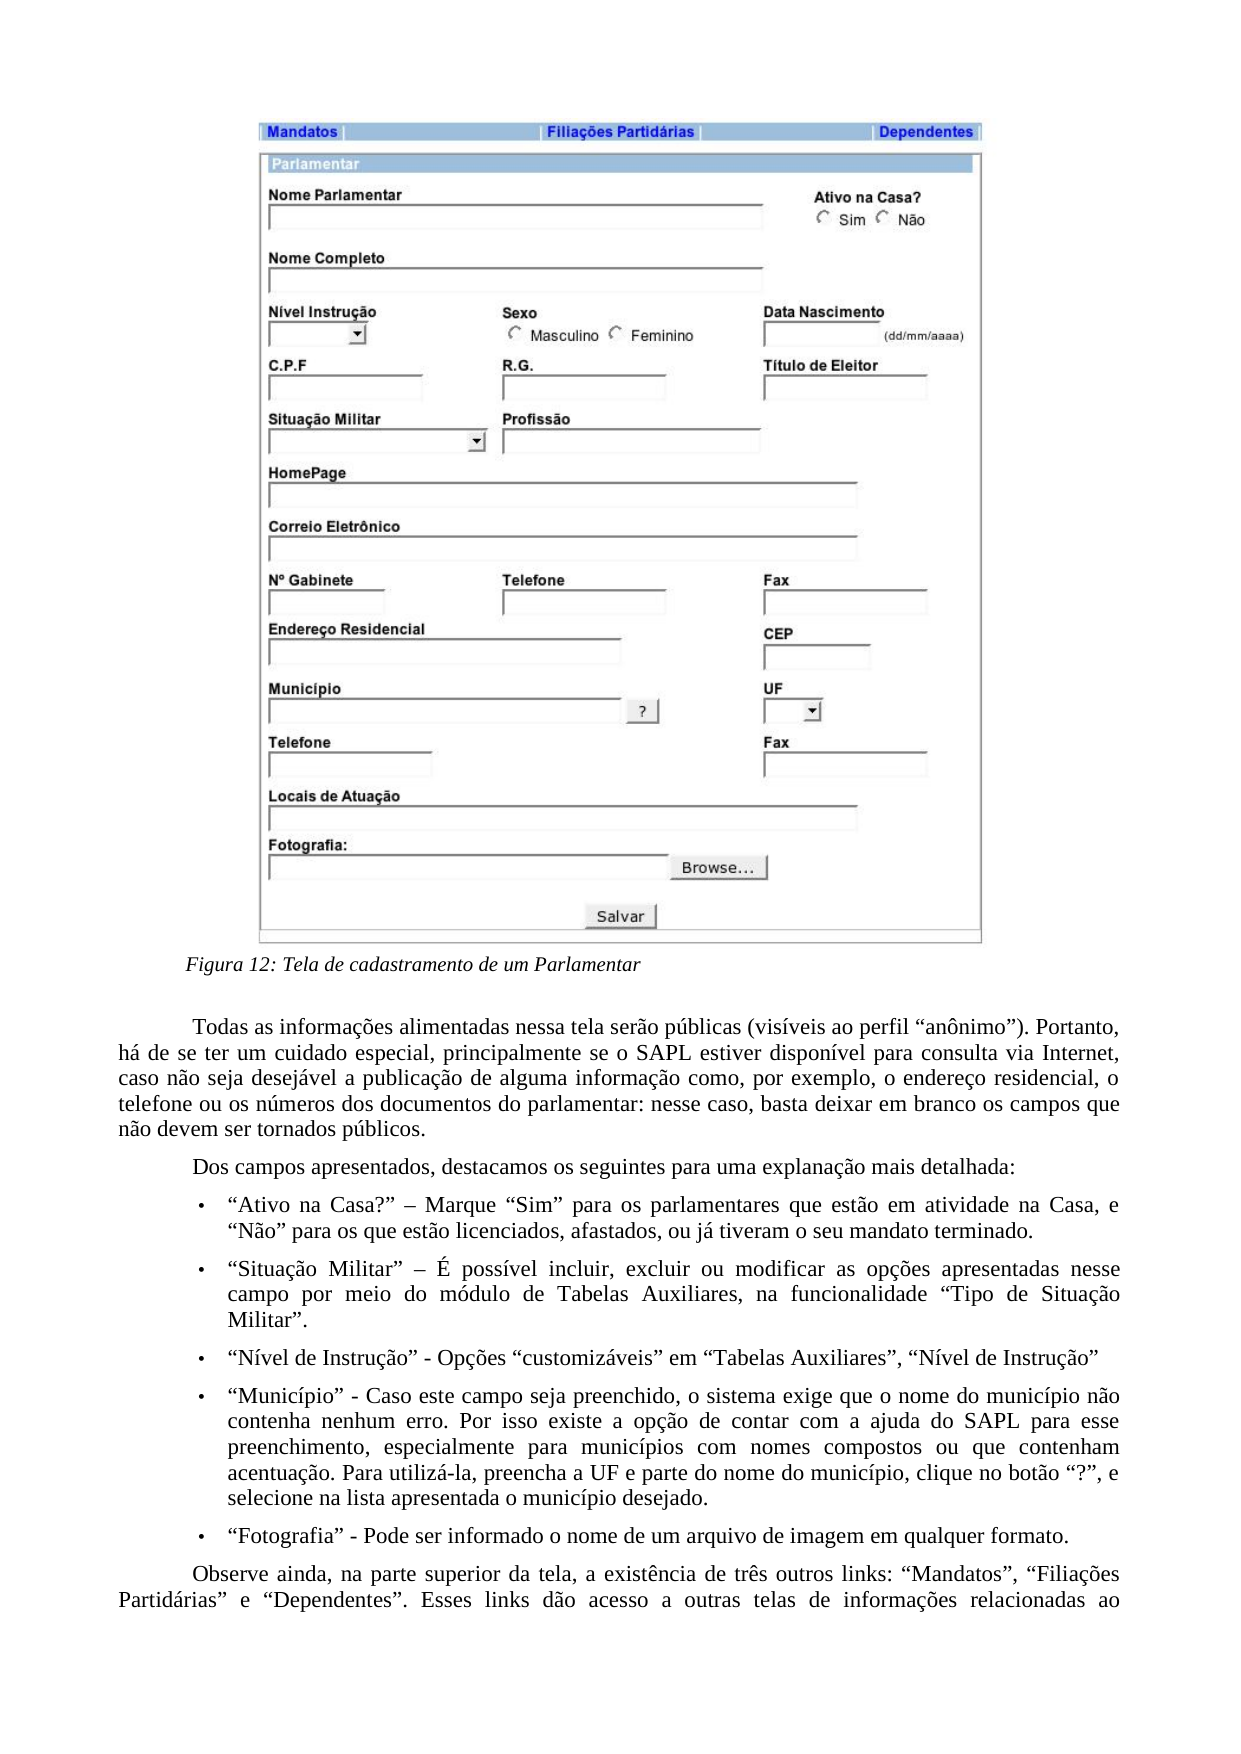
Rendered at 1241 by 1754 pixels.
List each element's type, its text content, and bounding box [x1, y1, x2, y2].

text Todas as informações alimentadas nessa tela serão públicas (visíveis ao perfil “anônimo”). Portanto, há de se ter um cuidado especial, principalmente se o SAPL estiver disponível para consulta via Internet, caso não seja desejável a publicação de alguma informação como, por exemplo, o endereço residencial, o telefone ou os números dos documentos do parlamentar: nesse caso, basta deixar em branco os campos que não devem ser tornados públicos. [118, 1014, 1122, 1142]
list “Município” - Caso este campo seja preenchido, o sistema exige que o nome do município não contenha nenhum erro. Por isso existe a opção de contar com a ajuda do SAPL para esse preenchimento, especialmente para municípios com nomes compostos ou que contenham acentuação. Para utilizá-la, preencha a UF e parte do nome do município, clique no botão “?”, e selecione na lista apresentada o município desejado. [198, 1383, 1122, 1510]
text Observe ainda, na parte superior da tela, a existência de três outros links: “Mandatos”, “Filiações Partidárias” e “Dependentes”. Esses links dão acesso a outras telas de informações relacionadas ao [118, 1561, 1122, 1612]
list “Situação Militar” – É possível incluir, excluir ou modificar as opções apresentadas nesse campo por meio do módulo de Tabelas Auxiliares, na funcionalidade “Tipo de Situação Militar”. [198, 1256, 1122, 1332]
list “Nível de Instrução” - Opções “customizáveis” em “Tabelas Auxiliares”, “Nível de Instrução” [198, 1345, 1122, 1370]
picture [240, 118, 1000, 953]
list “Ativo na Casa?” – Marque “Sim” para os parlamentares que estão em atividade na Casa, e “Não” para os que estão licenciados, afastados, ou já tiveram o seu mandato terminado. [198, 1192, 1122, 1243]
text Dos campos apresentados, destacamos os seguintes para uma explanação mais detalhada: [118, 1154, 1122, 1180]
text Figura 12: Tela de cadastramento de um Parlamentar [185, 118, 1055, 976]
list “Fotografia” - Pode ser informado o nome de um arquivo de imagem em qualquer formato. [198, 1523, 1122, 1548]
